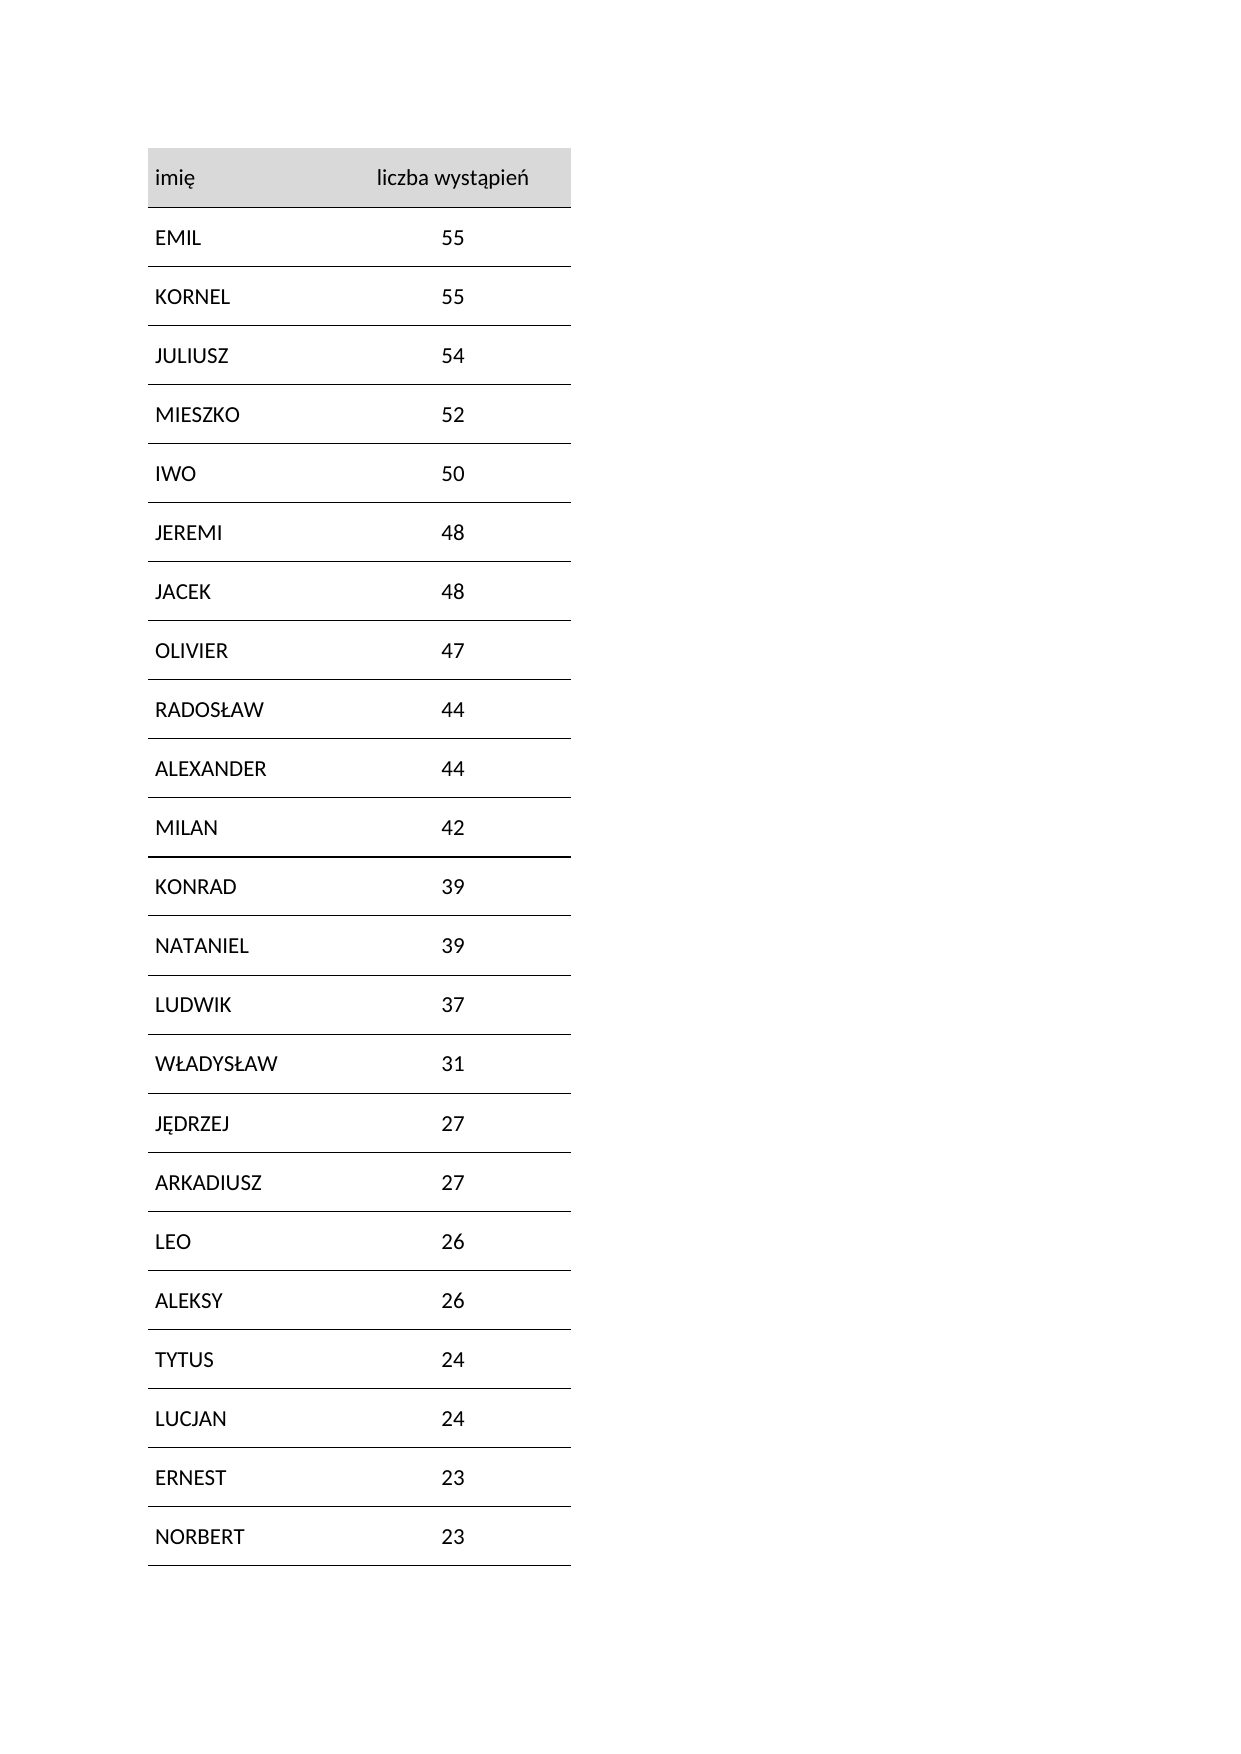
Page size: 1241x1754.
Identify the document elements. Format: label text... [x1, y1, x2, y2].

table_cell 39 [335, 916, 571, 974]
table_cell KONRAD [148, 858, 335, 915]
table_cell 39 [335, 858, 571, 915]
table_cell ALEKSY [148, 1271, 335, 1329]
table_cell 44 [335, 739, 571, 797]
table_cell 52 [335, 385, 571, 443]
table_cell 55 [335, 267, 571, 325]
table_cell 27 [335, 1094, 571, 1152]
table_cell RADOSŁAW [148, 680, 335, 738]
table_cell NATANIEL [148, 916, 335, 974]
table_cell 44 [335, 680, 571, 738]
table_cell 48 [335, 562, 571, 620]
table_cell 54 [335, 326, 571, 384]
table_header liczba wystąpień [335, 148, 571, 207]
table_cell JACEK [148, 562, 335, 620]
table_cell EMIL [148, 208, 335, 266]
table_cell LEO [148, 1212, 335, 1270]
table_cell WŁADYSŁAW [148, 1035, 335, 1093]
table_cell MILAN [148, 798, 335, 856]
table_cell MIESZKO [148, 385, 335, 443]
table_cell 23 [335, 1448, 571, 1506]
table_cell NORBERT [148, 1507, 335, 1565]
table_cell 23 [335, 1507, 571, 1565]
table_cell JEREMI [148, 503, 335, 561]
table_cell 37 [335, 976, 571, 1033]
table_cell 55 [335, 208, 571, 266]
table_cell OLIVIER [148, 621, 335, 679]
table_cell 26 [335, 1212, 571, 1270]
table_cell KORNEL [148, 267, 335, 325]
table_cell ARKADIUSZ [148, 1153, 335, 1211]
table_cell 27 [335, 1153, 571, 1211]
table_header imię [148, 148, 335, 207]
table_cell JĘDRZEJ [148, 1094, 335, 1152]
table_cell 24 [335, 1389, 571, 1447]
table_cell JULIUSZ [148, 326, 335, 384]
table_cell 24 [335, 1330, 571, 1388]
table_cell IWO [148, 444, 335, 502]
table_cell 31 [335, 1035, 571, 1093]
table_cell 26 [335, 1271, 571, 1329]
table_cell 47 [335, 621, 571, 679]
table_cell ERNEST [148, 1448, 335, 1506]
table_cell ALEXANDER [148, 739, 335, 797]
table_cell TYTUS [148, 1330, 335, 1388]
table_cell 48 [335, 503, 571, 561]
table_cell 50 [335, 444, 571, 502]
table_cell 42 [335, 798, 571, 856]
table_cell LUCJAN [148, 1389, 335, 1447]
table_cell LUDWIK [148, 976, 335, 1033]
